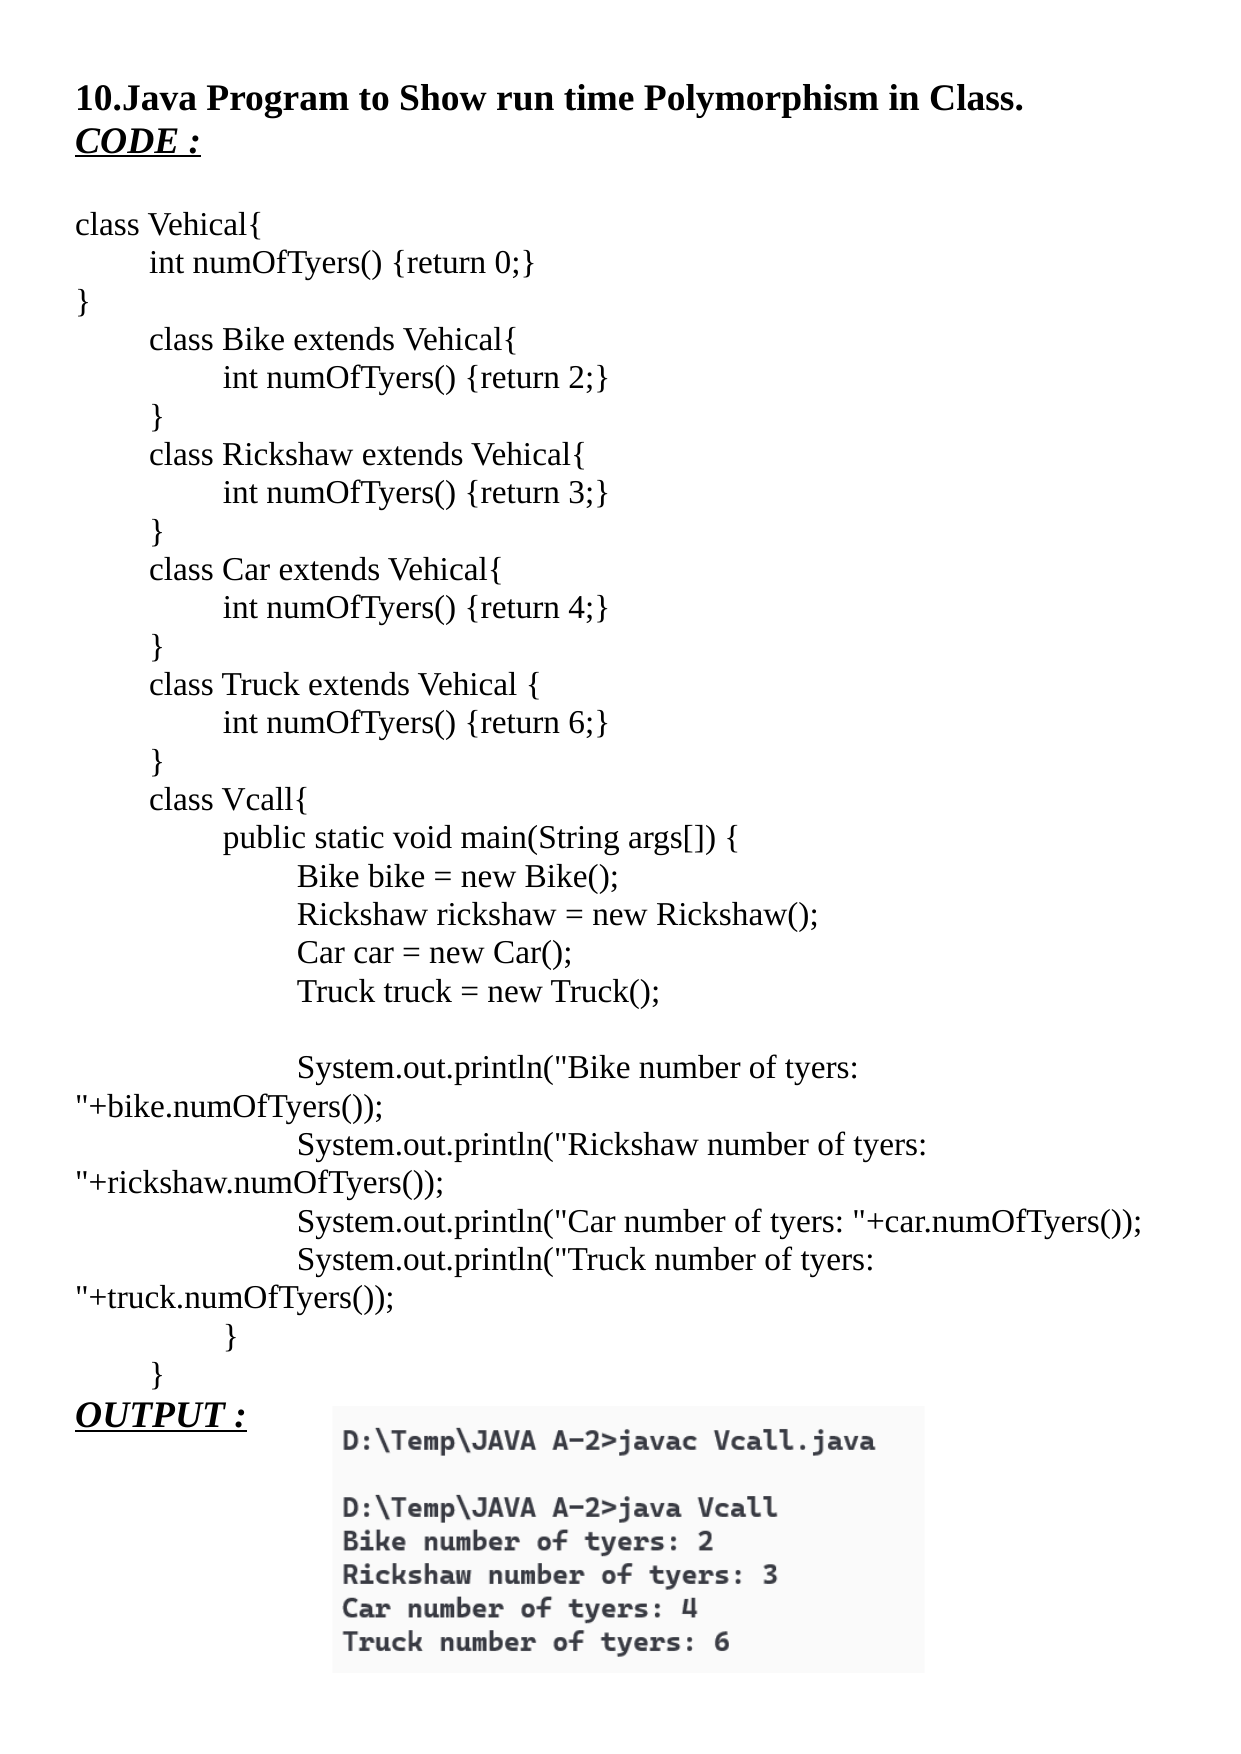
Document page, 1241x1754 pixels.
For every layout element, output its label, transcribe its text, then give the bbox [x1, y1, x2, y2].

text class Vehical{ [75, 204, 1165, 243]
text int numOfTyers() {return 6;} [75, 703, 1165, 741]
text class Rickshaw extends Vehical{ [75, 434, 1165, 473]
text System.out.println("Bike number of tyers: "+bike.numOfTyers()); [75, 1048, 1165, 1124]
text 10.Java Program to Show run time Polymorphism in Class. [75, 75, 1165, 118]
text } [75, 396, 1165, 434]
text } [75, 281, 1165, 319]
text class Truck extends Vehical { [75, 664, 1165, 703]
text class Vcall{ [75, 779, 1165, 818]
text System.out.println("Rickshaw number of tyers: "+rickshaw.numOfTyers()); [75, 1124, 1165, 1201]
text class Bike extends Vehical{ [75, 319, 1165, 358]
text } [75, 1354, 1165, 1393]
text int numOfTyers() {return 2;} [75, 358, 1165, 396]
text int numOfTyers() {return 4;} [75, 588, 1165, 626]
text Bike bike = new Bike(); [75, 856, 1165, 894]
text } [75, 741, 1165, 779]
text System.out.println("Car number of tyers: "+car.numOfTyers()); [75, 1201, 1165, 1239]
text int numOfTyers() {return 3;} [75, 473, 1165, 511]
text } [75, 511, 1165, 549]
picture [332, 1406, 925, 1673]
text Truck truck = new Truck(); [75, 971, 1165, 1009]
text public static void main(String args[]) { [75, 818, 1165, 856]
text class Car extends Vehical{ [75, 549, 1165, 588]
text Car car = new Car(); [75, 933, 1165, 971]
text } [75, 1316, 1165, 1354]
text CODE : [75, 118, 1165, 161]
text OUTPUT : [75, 1393, 1165, 1436]
text System.out.println("Truck number of tyers: "+truck.numOfTyers()); [75, 1239, 1165, 1316]
text Rickshaw rickshaw = new Rickshaw(); [75, 894, 1165, 933]
text } [75, 626, 1165, 664]
text int numOfTyers() {return 0;} [75, 243, 1165, 281]
